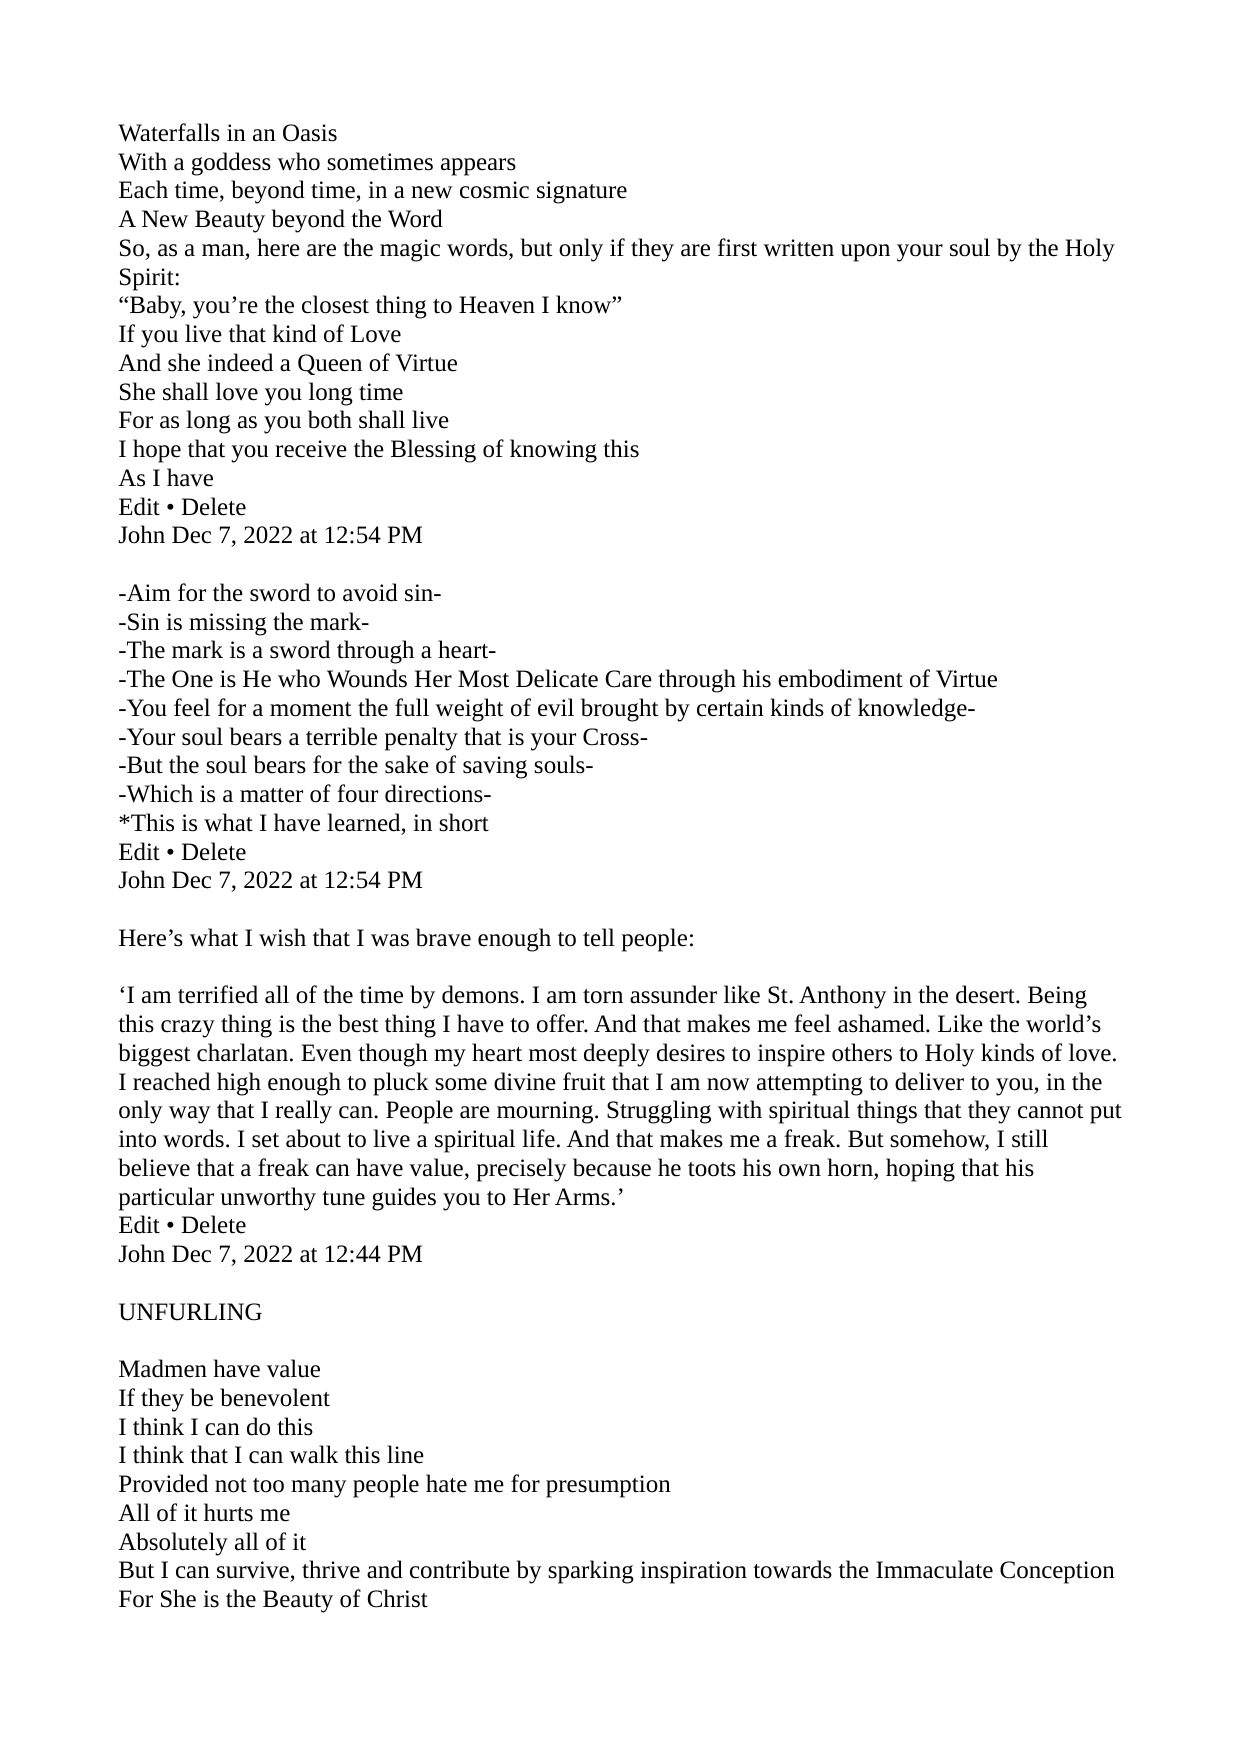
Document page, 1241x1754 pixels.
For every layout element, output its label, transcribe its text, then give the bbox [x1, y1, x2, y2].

text ‘I am terrified all of the time by demons. I am torn assunder like St. Anthony in the desert. Being this crazy thing is the best thing I have to offer. And that makes me feel ashamed. Like the world’s biggest charlatan. Even though my heart most deeply desires to inspire others to Holy kinds of love. I reached high enough to pluck some divine fruit that I am now attempting to deliver to you, in the only way that I really can. People are mourning. Struggling with spiritual things that they cannot put into words. I set about to live a spiritual life. And that makes me a freak. But somehow, I still believe that a freak can have value, precisely because he toots his own horn, hoping that his particular unworthy tune guides you to Her Arms.’ [118, 981, 1122, 1211]
text -Your soul bears a terrible penalty that is your Cross- [118, 722, 1122, 751]
text Provided not too many people hate me for presumption [118, 1469, 1122, 1498]
text UNFURLING [118, 1297, 1122, 1326]
text If you live that kind of Love [118, 319, 1122, 348]
text -You feel for a moment the full weight of evil brought by certain kinds of knowledge- [118, 693, 1122, 722]
text John Dec 7, 2022 at 12:44 PM [118, 1239, 1122, 1268]
text Edit • Delete [118, 1211, 1122, 1239]
text John Dec 7, 2022 at 12:54 PM [118, 866, 1122, 894]
text I think I can do this [118, 1412, 1122, 1441]
text But I can survive, thrive and contribute by sparking inspiration towards the Immaculate Conception [118, 1556, 1122, 1584]
text “Baby, you’re the closest thing to Heaven I know” [118, 291, 1122, 319]
text If they be benevolent [118, 1383, 1122, 1412]
text -Sin is missing the mark- [118, 607, 1122, 636]
text And she indeed a Queen of Virtue [118, 348, 1122, 377]
text As I have [118, 463, 1122, 492]
text For She is the Beauty of Christ [118, 1584, 1122, 1613]
text Edit • Delete [118, 492, 1122, 521]
text Each time, beyond time, in a new cosmic signature [118, 176, 1122, 204]
text She shall love you long time [118, 377, 1122, 406]
text Absolutely all of it [118, 1527, 1122, 1556]
text *This is what I have learned, in short [118, 808, 1122, 837]
text For as long as you both shall live [118, 406, 1122, 434]
text Edit • Delete [118, 837, 1122, 866]
text I hope that you receive the Blessing of knowing this [118, 434, 1122, 463]
text Here’s what I wish that I was brave enough to tell people: [118, 923, 1122, 952]
text -The mark is a sword through a heart- [118, 636, 1122, 664]
text Madmen have value [118, 1354, 1122, 1383]
text -Aim for the sword to avoid sin- [118, 578, 1122, 607]
text -Which is a matter of four directions- [118, 779, 1122, 808]
text With a goddess who sometimes appears [118, 147, 1122, 176]
text -But the soul bears for the sake of saving souls- [118, 751, 1122, 779]
text Waterfalls in an Oasis [118, 118, 1122, 147]
text All of it hurts me [118, 1498, 1122, 1527]
text A New Beauty beyond the Word [118, 204, 1122, 233]
text -The One is He who Wounds Her Most Delicate Care through his embodiment of Virtue [118, 664, 1122, 693]
text I think that I can walk this line [118, 1441, 1122, 1469]
text So, as a man, here are the magic words, but only if they are first written upon your soul by the Holy Spirit: [118, 233, 1122, 291]
text John Dec 7, 2022 at 12:54 PM [118, 521, 1122, 549]
